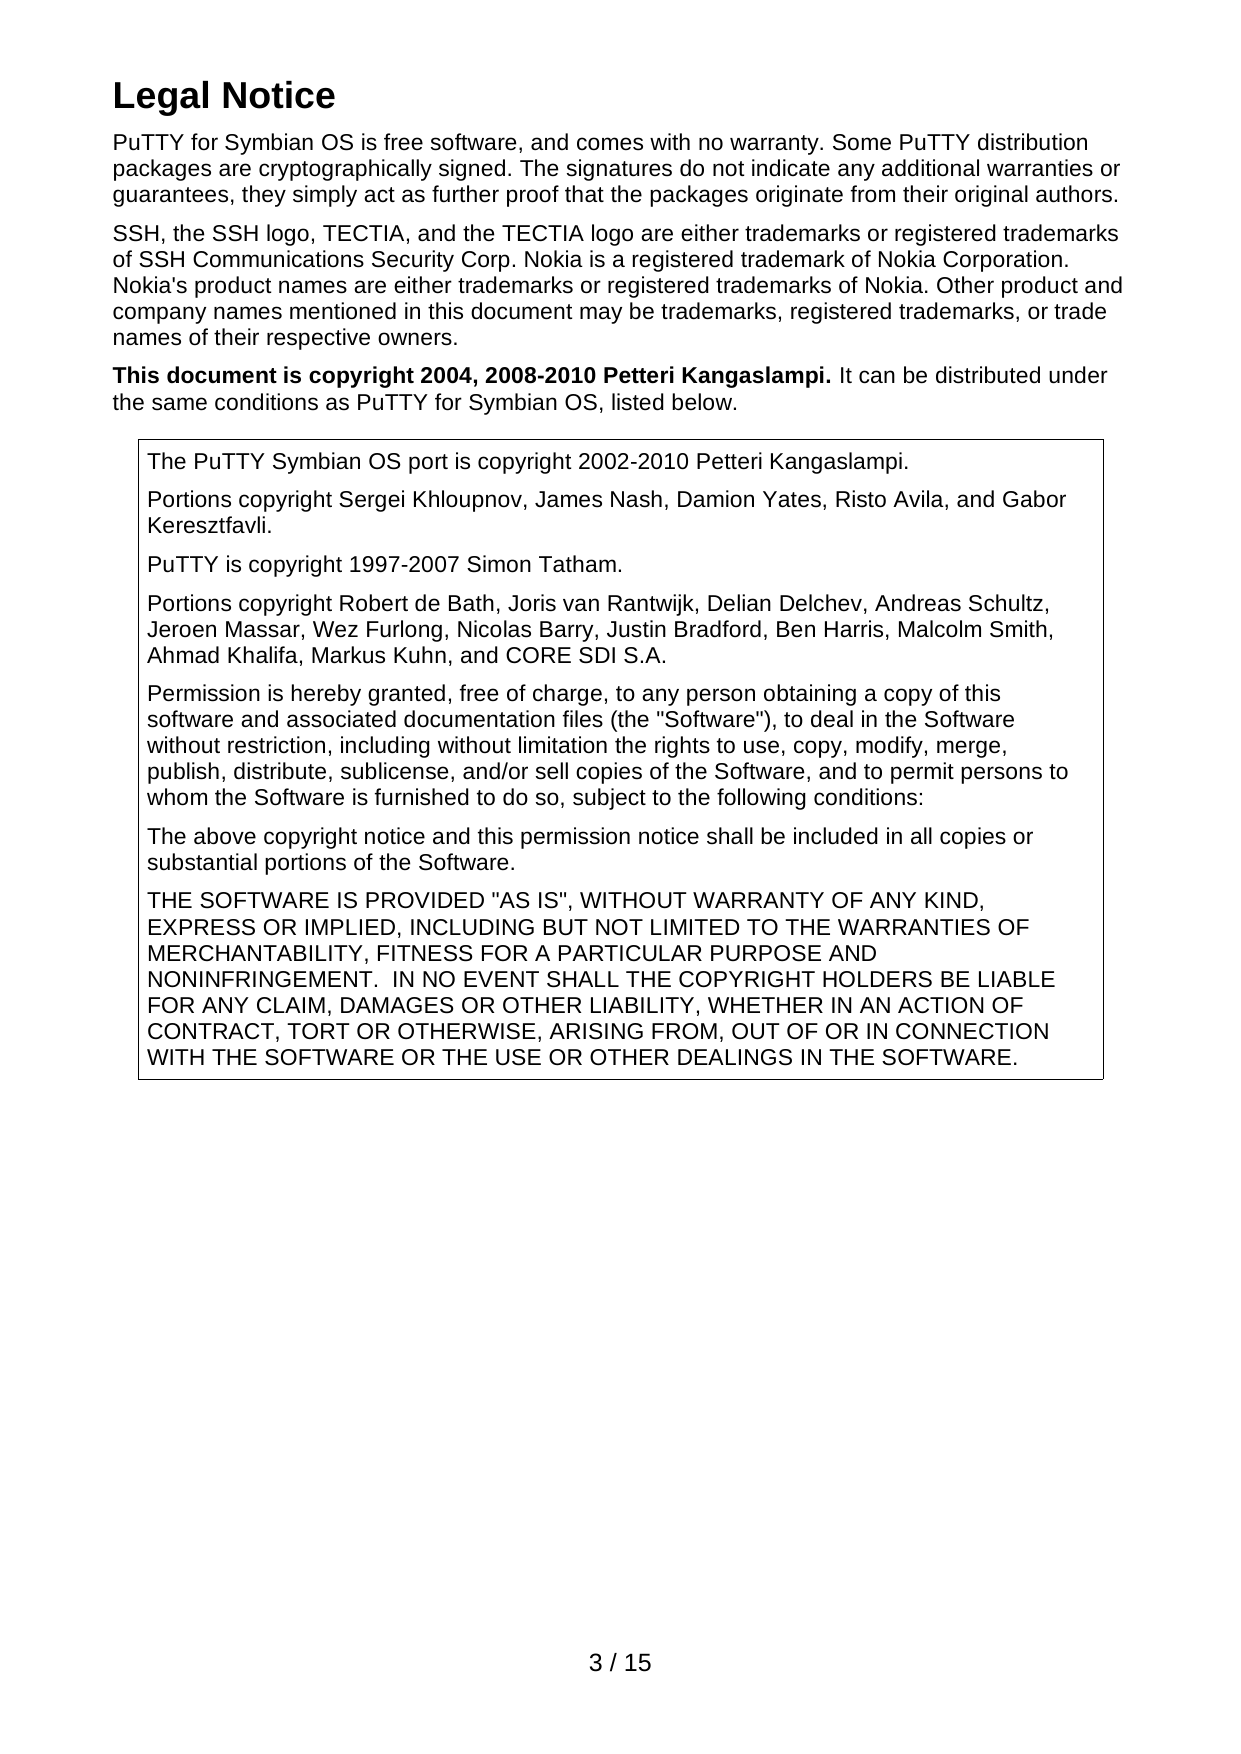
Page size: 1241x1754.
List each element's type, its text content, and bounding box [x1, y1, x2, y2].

text The PuTTY Symbian OS port is copyright 2002-2010 Petteri Kangaslampi. [147, 448, 1094, 474]
text PuTTY for Symbian OS is free software, and comes with no warranty. Some PuTTY distribution packages are cryptographically signed. The signatures do not indicate any additional warranties or guarantees, they simply act as further proof that the packages originate from their original authors. [112, 129, 1128, 208]
text Portions copyright Robert de Bath, Joris van Rantwijk, Delian Delchev, Andreas Schultz, Jeroen Massar, Wez Furlong, Nicolas Barry, Justin Bradford, Ben Harris, Malcolm Smith, Ahmad Khalifa, Markus Kuhn, and CORE SDI S.A. [147, 590, 1094, 668]
text THE SOFTWARE IS PROVIDED "AS IS", WITHOUT WARRANTY OF ANY KIND, EXPRESS OR IMPLIED, INCLUDING BUT NOT LIMITED TO THE WARRANTIES OF MERCHANTABILITY, FITNESS FOR A PARTICULAR PURPOSE AND NONINFRINGEMENT. IN NO EVENT SHALL THE COPYRIGHT HOLDERS BE LIABLE FOR ANY CLAIM, DAMAGES OR OTHER LIABILITY, WHETHER IN AN ACTION OF CONTRACT, TORT OR OTHERWISE, ARISING FROM, OUT OF OR IN CONNECTION WITH THE SOFTWARE OR THE USE OR OTHER DEALINGS IN THE SOFTWARE. [147, 888, 1094, 1070]
text PuTTY is copyright 1997-2007 Simon Tatham. [147, 551, 1094, 577]
subtitle Legal Notice [112, 75, 1128, 117]
text Permission is hereby granted, free of charge, to any person obtaining a copy of this software and associated documentation files (the "Software"), to deal in the Software without restriction, including without limitation the rights to use, copy, modify, merge, publish, distribute, sublicense, and/or sell copies of the Software, and to permit persons to whom the Software is furnished to do so, subject to the following conditions: [147, 681, 1094, 811]
text This document is copyright 2004, 2008-2010 Petteri Kangaslampi. It can be distributed under the same conditions as PuTTY for Symbian OS, listed below. [112, 363, 1128, 415]
text SSH, the SSH logo, TECTIA, and the TECTIA logo are either trademarks or registered trademarks of SSH Communications Security Corp. Nokia is a registered trademark of Nokia Corporation. Nokia's product names are either trademarks or registered trademarks of Nokia. Other product and company names mentioned in this document may be trademarks, registered trademarks, or trade names of their respective owners. [112, 220, 1128, 350]
text The above copyright notice and this permission notice shall be included in all copies or substantial portions of the Software. [147, 823, 1094, 875]
text Portions copyright Sergei Khloupnov, James Nash, Damion Yates, Risto Avila, and Gabor Keresztfavli. [147, 487, 1094, 539]
